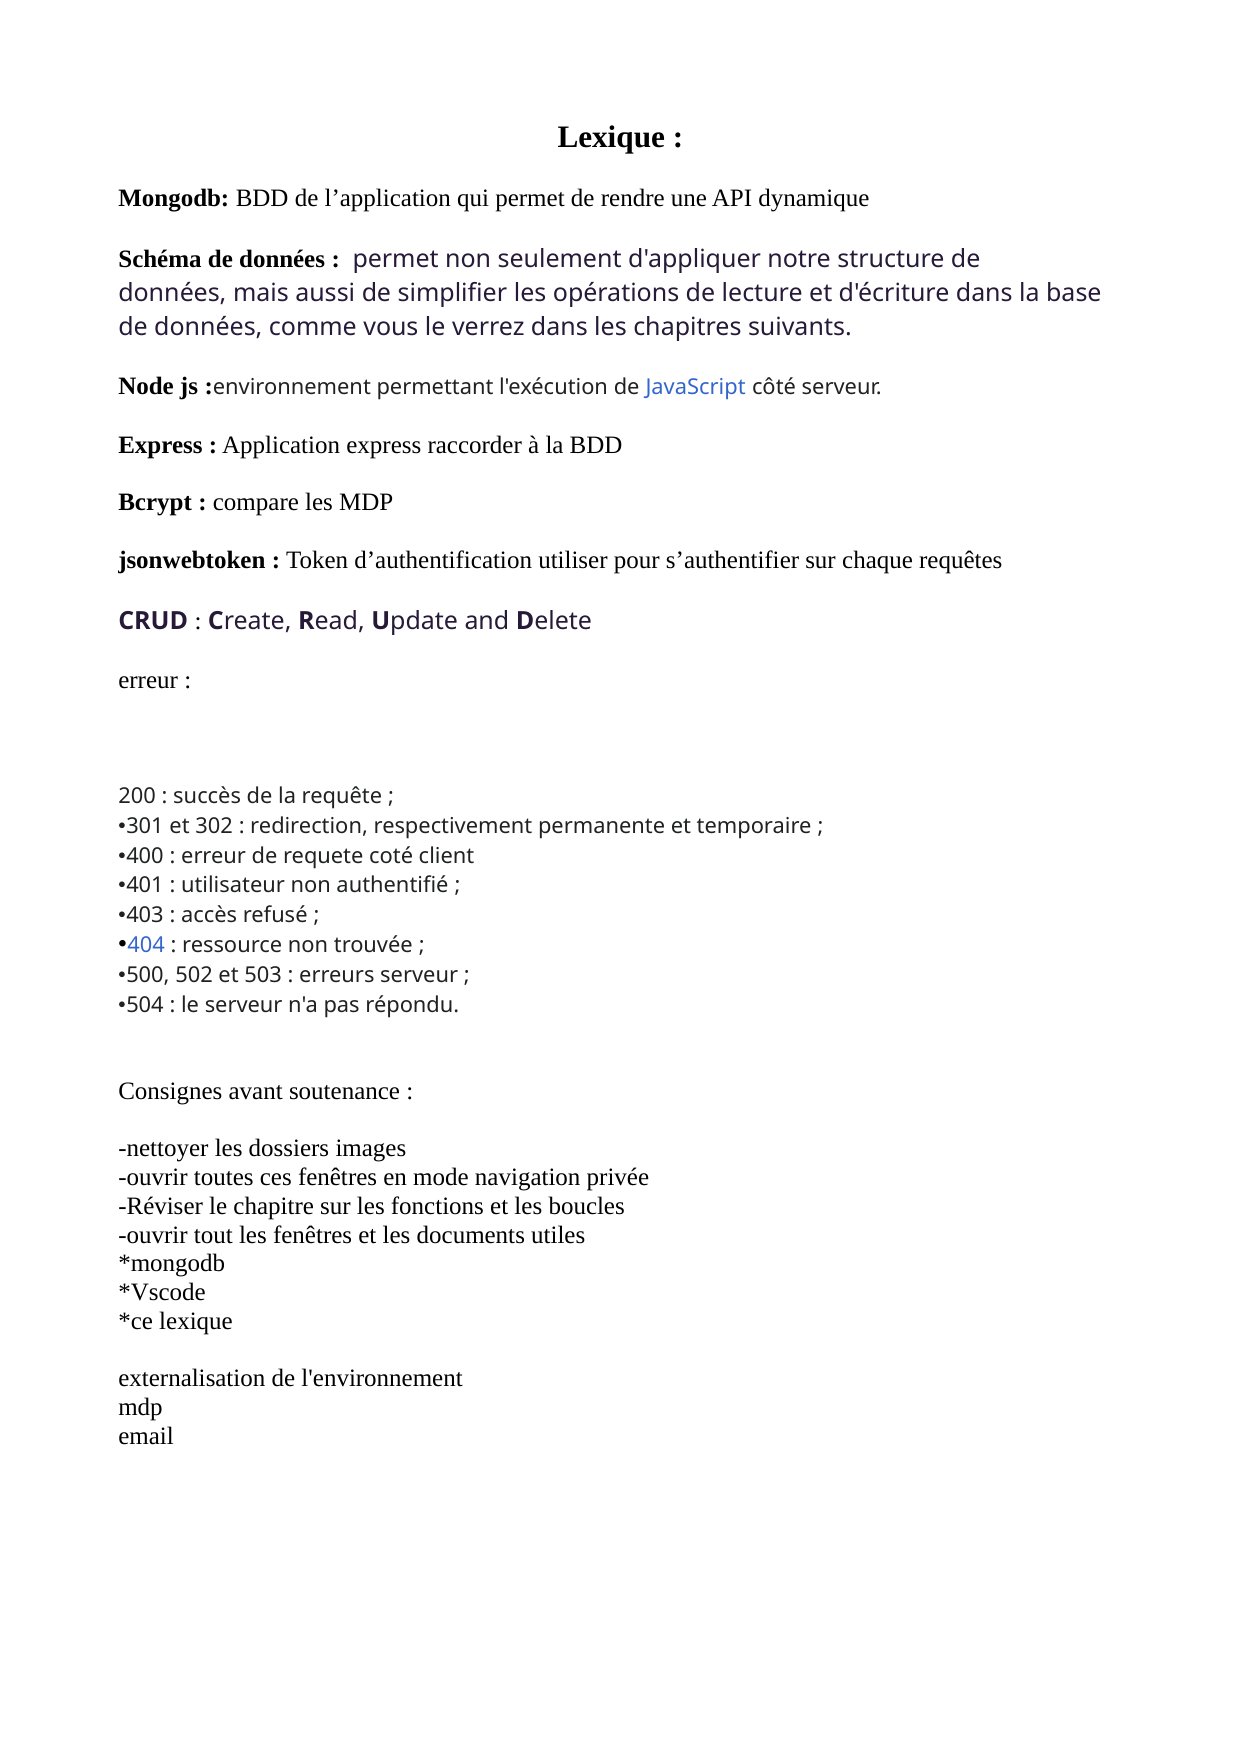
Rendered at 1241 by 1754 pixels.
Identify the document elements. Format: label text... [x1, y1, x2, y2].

text -ouvrir tout les fenêtres et les documents utiles [118, 1220, 1122, 1248]
text *ce lexique [118, 1306, 1122, 1335]
list 401 : utilisateur non authentifié ; [118, 869, 1122, 899]
text Schéma de données : permet non seulement d'appliquer notre structure de données, mais aussi de simplifier les opérations de lecture et d'écriture dans la base de données, comme vous le verrez dans les chapitres suivants. [118, 240, 1122, 342]
text Node js :environnement permettant l'exécution de JavaScript côté serveur. [118, 371, 1122, 401]
text email [118, 1421, 1122, 1450]
text -Réviser le chapitre sur les fonctions et les boucles [118, 1191, 1122, 1220]
text -nettoyer les dossiers images [118, 1133, 1122, 1162]
list 400 : erreur de requete coté client [118, 840, 1122, 869]
list 404 : ressource non trouvée ; [118, 929, 1122, 959]
text mdp [118, 1392, 1122, 1421]
text Express : Application express raccorder à la BDD [118, 430, 1122, 458]
text jsonwebtoken : Token d’authentification utiliser pour s’authentifier sur chaque requêtes [118, 545, 1122, 573]
text -ouvrir toutes ces fenêtres en mode navigation privée [118, 1162, 1122, 1191]
text *mongodb [118, 1248, 1122, 1277]
list 403 : accès refusé ; [118, 899, 1122, 929]
text *Vscode [118, 1277, 1122, 1306]
text CRUD : Create, Read, Update and Delete [118, 602, 1122, 636]
text Mongodb: BDD de l’application qui permet de rendre une API dynamique [118, 183, 1122, 212]
text Lexique : [118, 118, 1122, 154]
text 200 : succès de la requête ; [118, 780, 1122, 810]
list 504 : le serveur n'a pas répondu. [118, 989, 1122, 1018]
text externalisation de l'environnement [118, 1363, 1122, 1392]
text Bcrypt : compare les MDP [118, 487, 1122, 516]
list 301 et 302 : redirection, respectivement permanente et temporaire ; [118, 810, 1122, 840]
text Consignes avant soutenance : [118, 1076, 1122, 1105]
list 500, 502 et 503 : erreurs serveur ; [118, 959, 1122, 989]
text erreur : [118, 665, 1122, 694]
